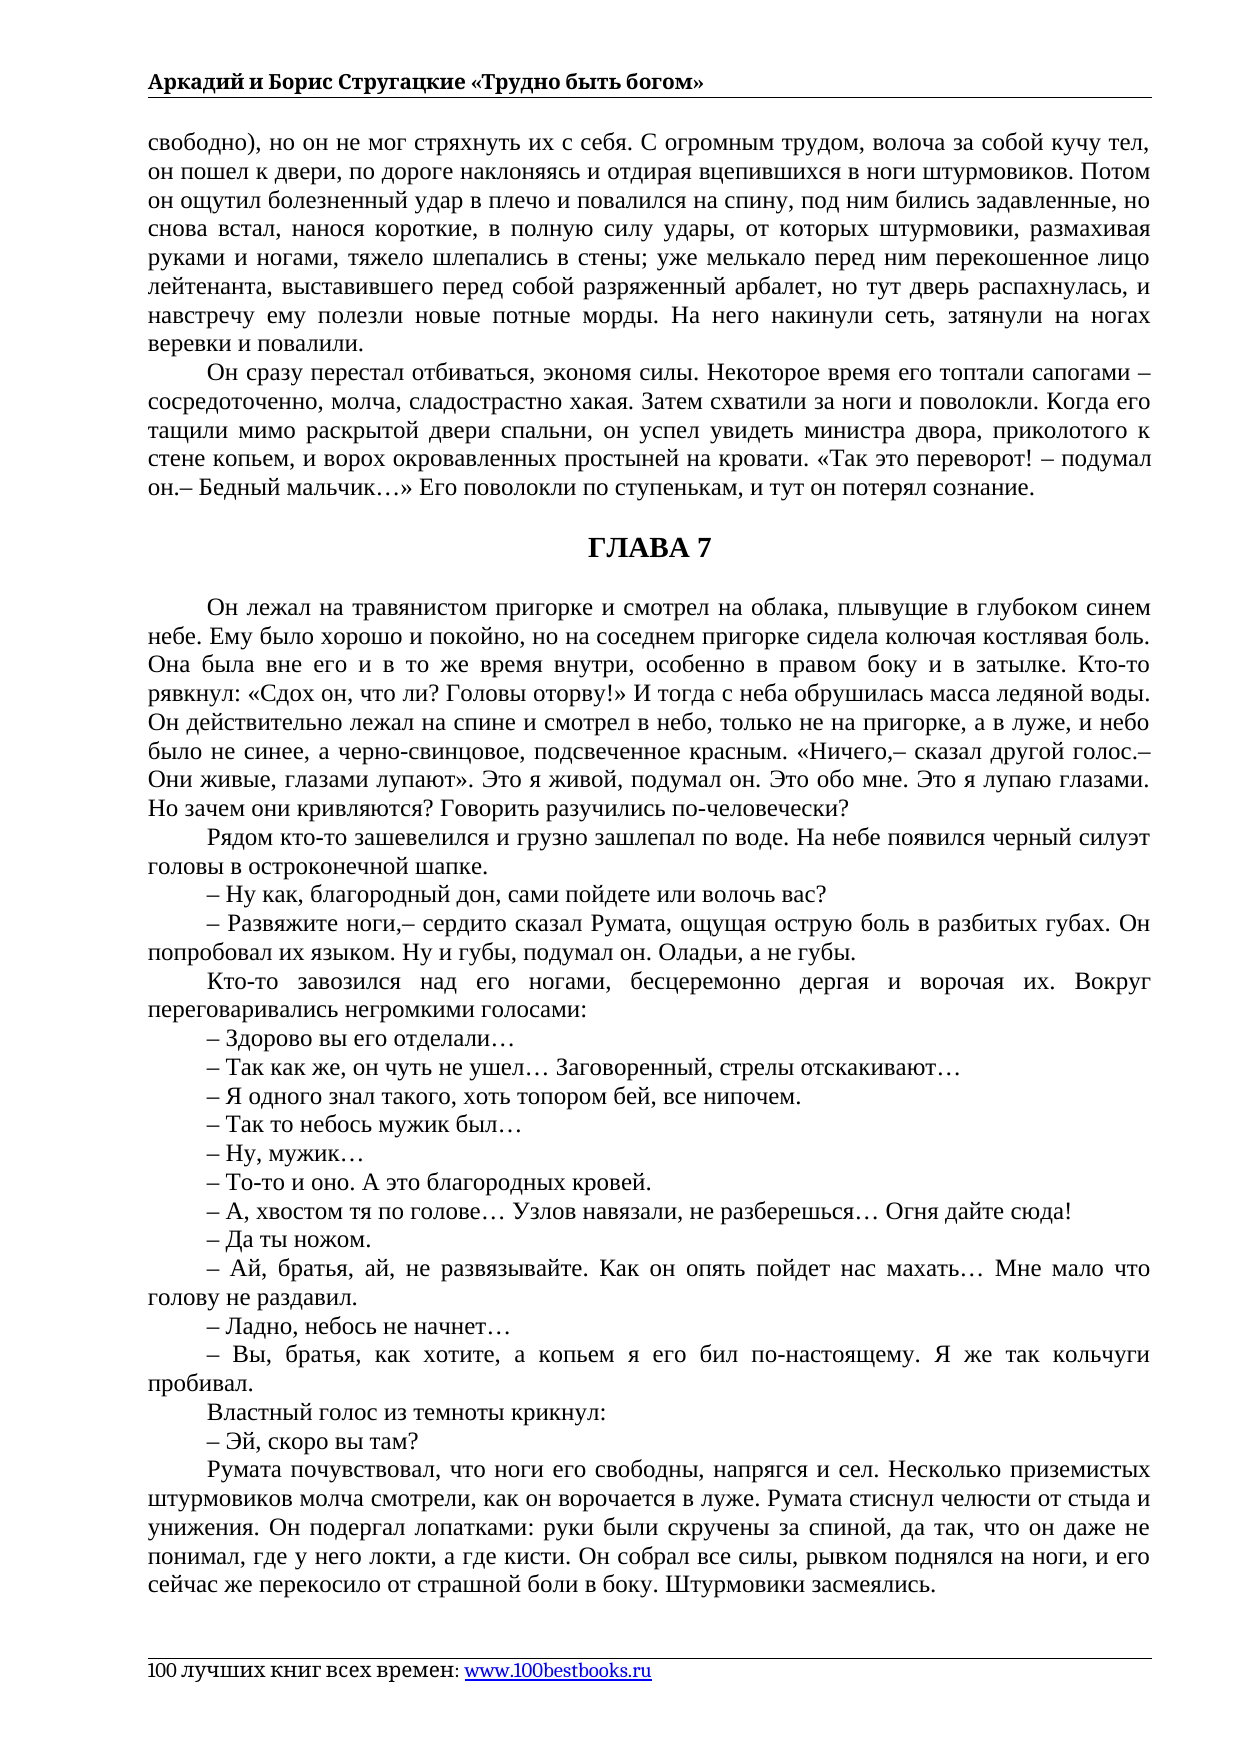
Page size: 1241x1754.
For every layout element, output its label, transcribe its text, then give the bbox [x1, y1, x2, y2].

text Кто-то завозился над его ногами, бесцеремонно дергая и ворочая их. Вокруг переговаривались негромкими голосами: [148, 966, 1152, 1023]
text – А, хвостом тя по голове… Узлов навязали, не разберешься… Огня дайте сюда! [148, 1196, 1152, 1224]
text – Так как же, он чуть не ушел… Заговоренный, стрелы отскакивают… [148, 1052, 1152, 1081]
text Властный голос из темноты крикнул: [148, 1397, 1152, 1426]
text Рядом кто-то зашевелился и грузно зашлепал по воде. На небе появился черный силуэт головы в остроконечной шапке. [148, 822, 1152, 879]
text – Ну как, благородный дон, сами пойдете или волочь вас? [148, 879, 1152, 908]
text – Ладно, небось не начнет… [148, 1311, 1152, 1339]
subtitle ГЛАВА 7 [148, 530, 1152, 563]
text Он лежал на травянистом пригорке и смотрел на облака, плывущие в глубоком синем небе. Ему было хорошо и покойно, но на соседнем пригорке сидела колючая костлявая боль. Она была вне его и в то же время внутри, особенно в правом боку и в затылке. Кто-то рявкнул: «Сдох он, что ли? Головы оторву!» И тогда с неба обрушилась масса ледяной воды. Он действительно лежал на спине и смотрел в небо, только не на пригорке, а в луже, и небо было не синее, а черно-свинцовое, подсвеченное красным. «Ничего,– сказал другой голос.– Они живые, глазами лупают». Это я живой, подумал он. Это обо мне. Это я лупаю глазами. Но зачем они кривляются? Говорить разучились по-человечески? [148, 592, 1152, 822]
text – То-то и оно. А это благородных кровей. [148, 1167, 1152, 1196]
text – Я одного знал такого, хоть топором бей, все нипочем. [148, 1081, 1152, 1109]
text – Развяжите ноги,– сердито сказал Румата, ощущая острую боль в разбитых губах. Он попробовал их языком. Ну и губы, подумал он. Оладьи, а не губы. [148, 908, 1152, 966]
text – Так то небось мужик был… [148, 1109, 1152, 1138]
text – Здорово вы его отделали… [148, 1023, 1152, 1052]
text Он сразу перестал отбиваться, экономя силы. Некоторое время его топтали сапогами – сосредоточенно, молча, сладострастно хакая. Затем схватили за ноги и поволокли. Когда его тащили мимо раскрытой двери спальни, он успел увидеть министра двора, приколотого к стене копьем, и ворох окровавленных простыней на кровати. «Так это переворот! – подумал он.– Бедный мальчик…» Его поволокли по ступенькам, и тут он потерял сознание. [148, 357, 1152, 501]
text свободно), но он не мог стряхнуть их с себя. С огромным трудом, волоча за собой кучу тел, он пошел к двери, по дороге наклоняясь и отдирая вцепившихся в ноги штурмовиков. Потом он ощутил болезненный удар в плечо и повалился на спину, под ним бились задавленные, но снова встал, нанося короткие, в полную силу удары, от которых штурмовики, размахивая руками и ногами, тяжело шлепались в стены; уже мелькало перед ним перекошенное лицо лейтенанта, выставившего перед собой разряженный арбалет, но тут дверь распахнулась, и навстречу ему полезли новые потные морды. На него накинули сеть, затянули на ногах веревки и повалили. [148, 127, 1152, 357]
text – Ну, мужик… [148, 1138, 1152, 1167]
text – Вы, братья, как хотите, а копьем я его бил по-настоящему. Я же так кольчуги пробивал. [148, 1339, 1152, 1397]
text – Эй, скоро вы там? [148, 1426, 1152, 1454]
text – Ай, братья, ай, не развязывайте. Как он опять пойдет нас махать… Мне мало что голову не раздавил. [148, 1253, 1152, 1311]
text – Да ты ножом. [148, 1224, 1152, 1253]
text Румата почувствовал, что ноги его свободны, напрягся и сел. Несколько приземистых штурмовиков молча смотрели, как он ворочается в луже. Румата стиснул челюсти от стыда и унижения. Он подергал лопатками: руки были скручены за спиной, да так, что он даже не понимал, где у него локти, а где кисти. Он собрал все силы, рывком поднялся на ноги, и его сейчас же перекосило от страшной боли в боку. Штурмовики засмеялись. [148, 1454, 1152, 1598]
